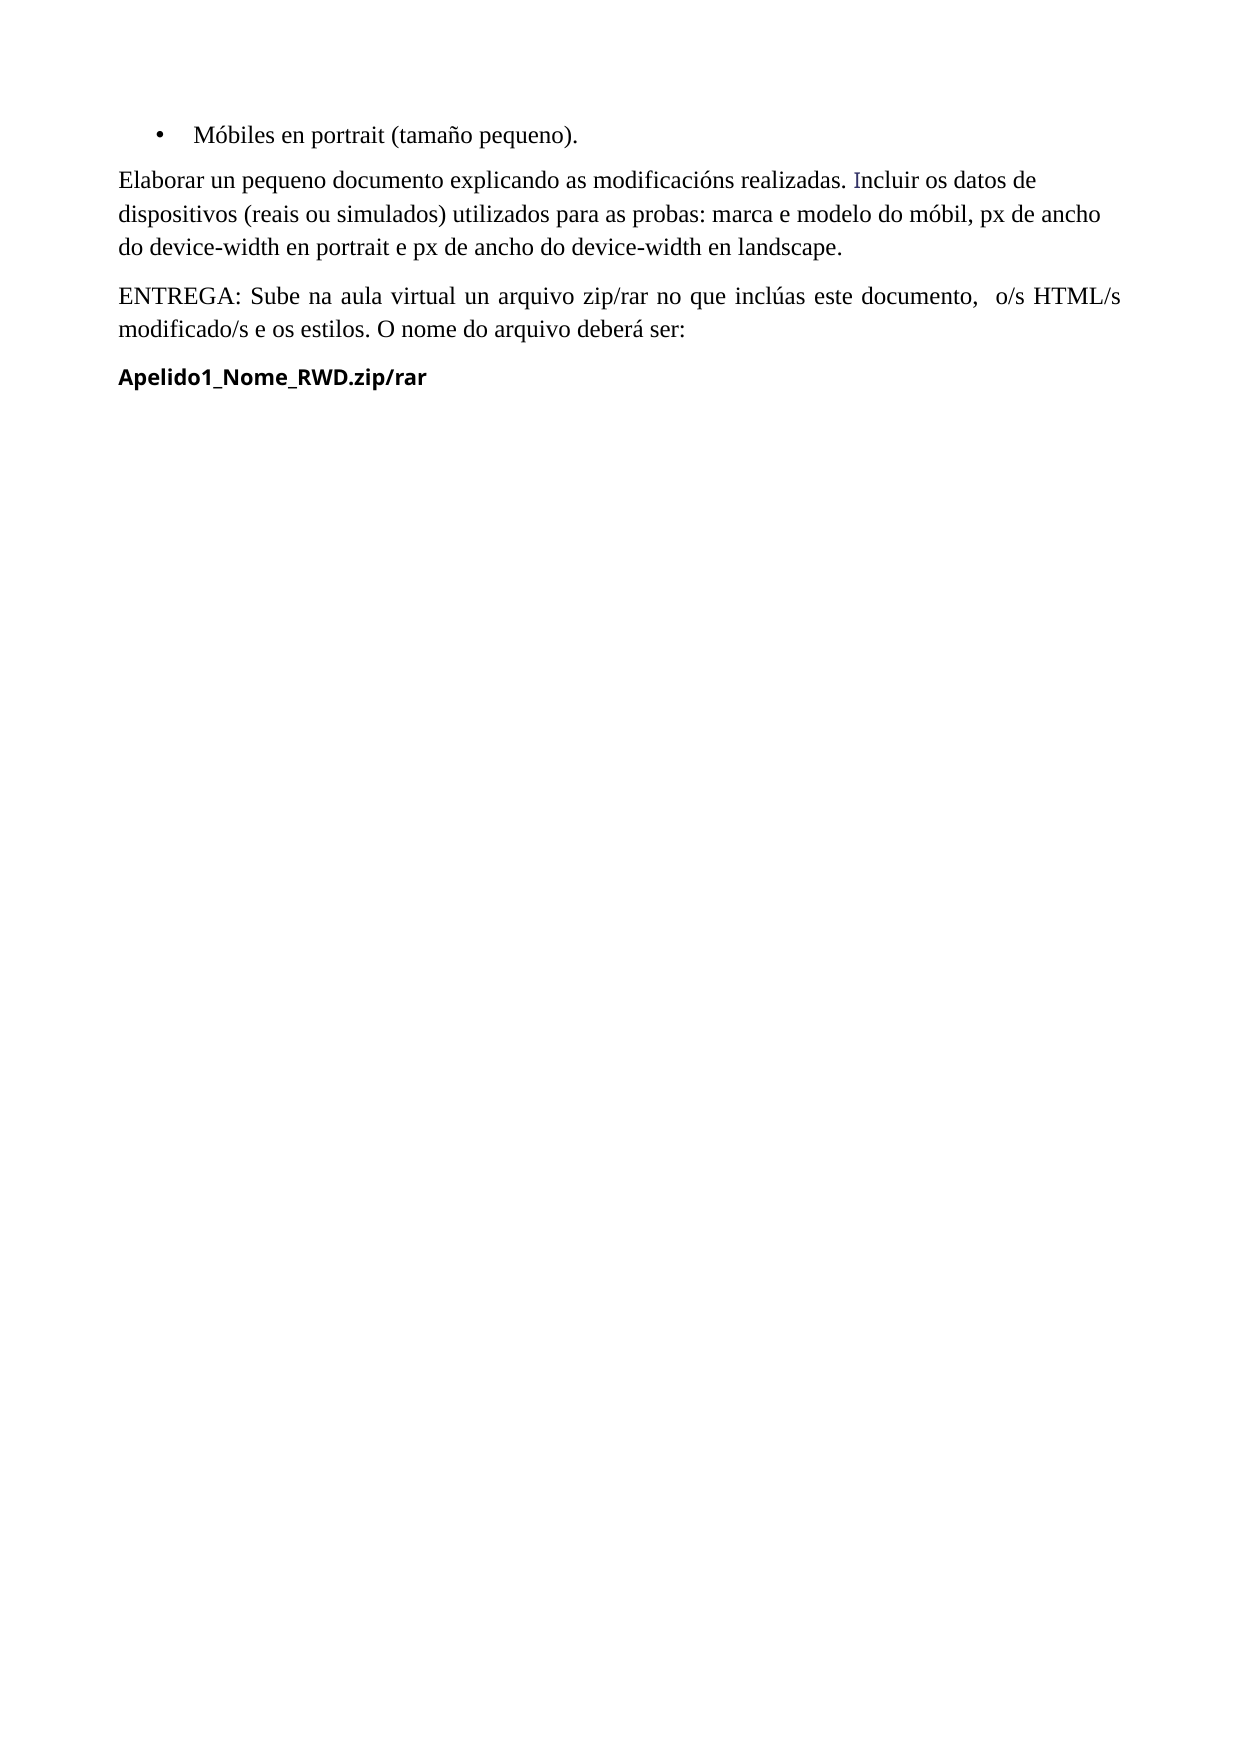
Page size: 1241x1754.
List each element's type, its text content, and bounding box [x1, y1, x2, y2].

text ENTREGA: Sube na aula virtual un arquivo zip/rar no que inclúas este documento, o/s HTML/s modificado/s e os estilos. O nome do arquivo deberá ser: [118, 281, 1122, 342]
text Elaborar un pequeno documento explicando as modificacións realizadas. Incluir os datos de dispositivos (reais ou simulados) utilizados para as probas: marca e modelo do móbil, px de ancho do device-width en portrait e px de ancho do device-width en landscape. [118, 165, 1122, 261]
list Móbiles en portrait (tamaño pequeno). [156, 118, 1122, 149]
text Apelido1_Nome_RWD.zip/rar [118, 362, 1122, 392]
